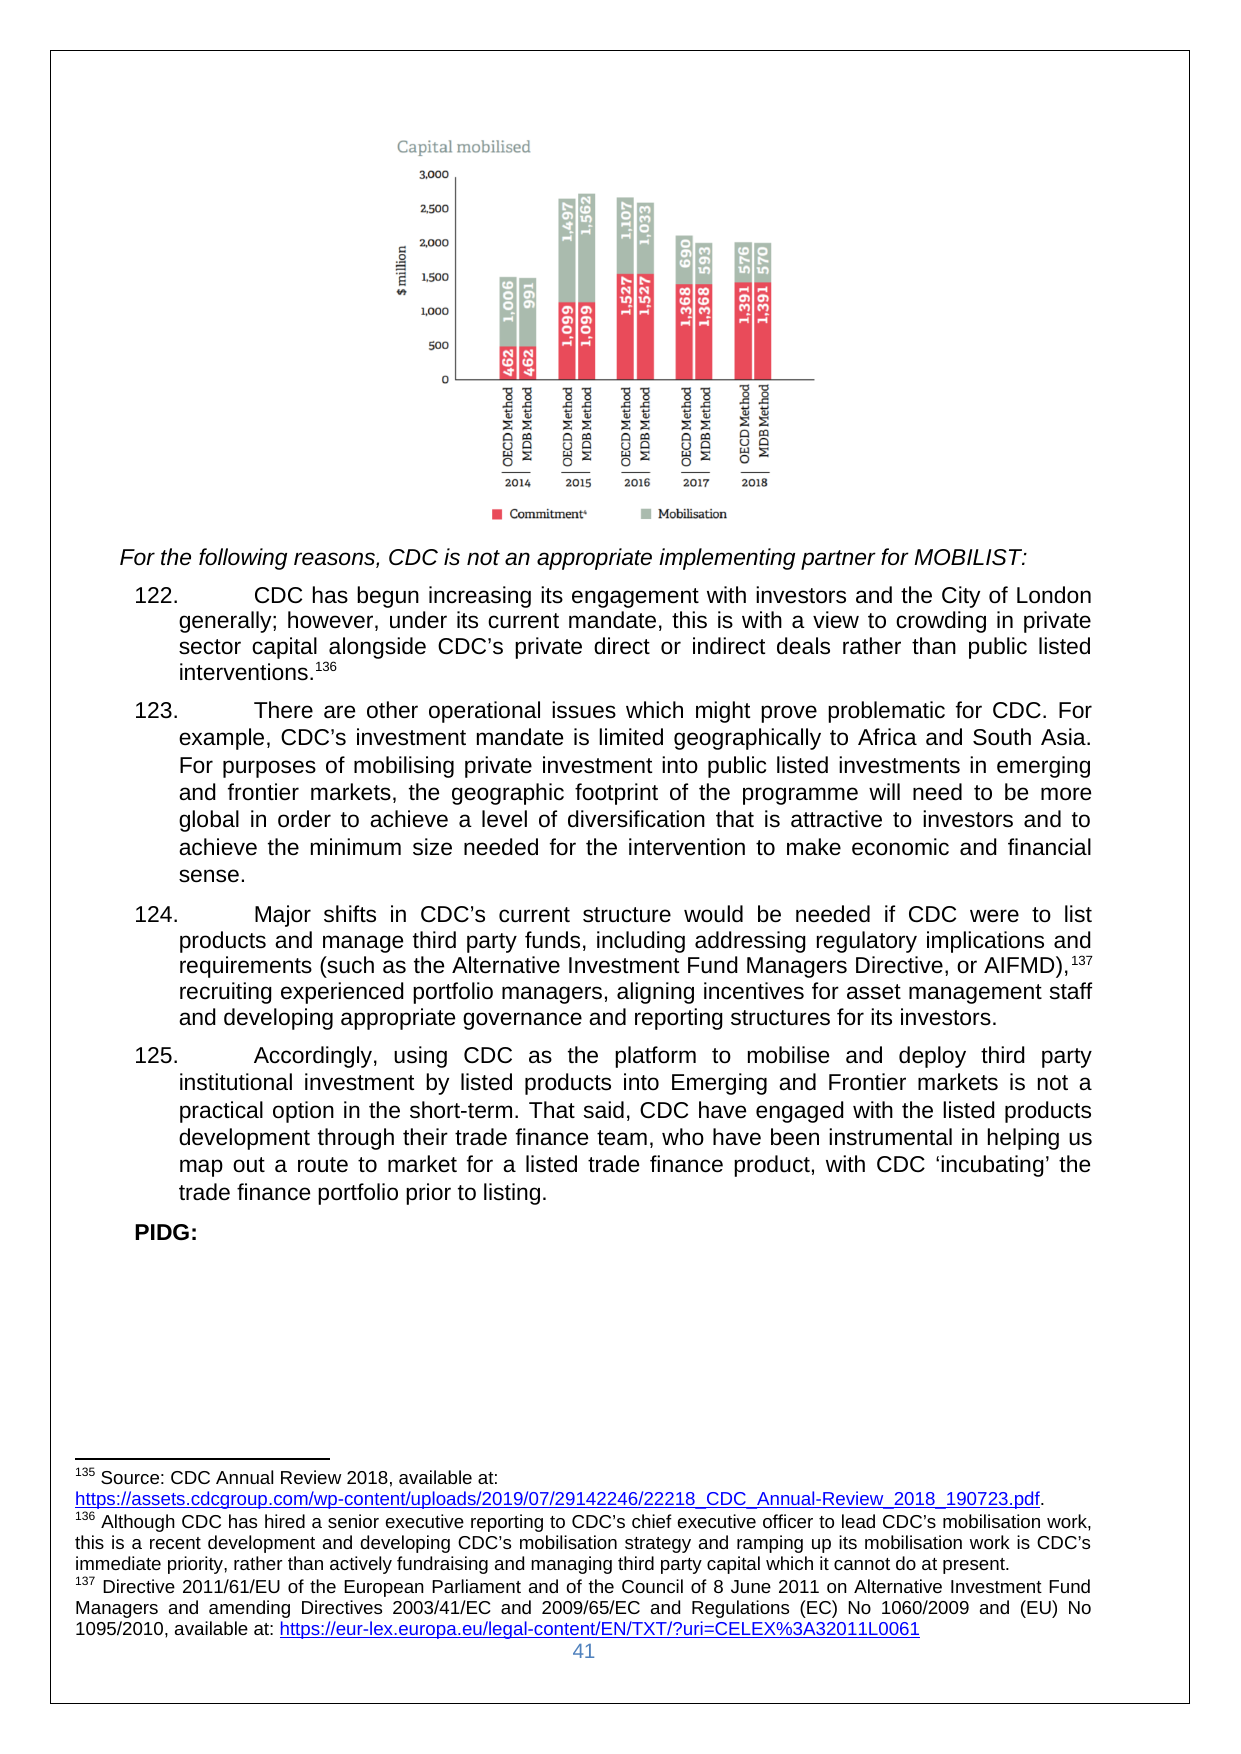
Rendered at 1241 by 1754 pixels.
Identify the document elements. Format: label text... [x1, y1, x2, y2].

list CDC has begun increasing its engagement with investors and the City of London generally; however, under its current mandate, this is with a view to crowding in private sector capital alongside CDC’s private direct or indirect deals rather than public listed interventions. [134, 583, 1093, 685]
text Source: CDC Annual Review 2018, available at: https://assets.cdcgroup.com/wp-content/uploads/2019/07/29142246/22218_CDC_Annual-Review_2018_190723.pdf. [75, 1465, 1093, 1509]
list Directive 2011/61/EU of the European Parliament and of the Council of 8 June 2011 on Alternative Investment Fund Managers and amending Directives 2003/41/EC and 2009/65/EC and Regulations (EC) No 1060/2009 and (EU) No 1095/2010, available at: https://eur-lex.europa.eu/legal-content/EN/TXT/?uri=CELEX%3A32011L0061 [75, 1574, 1093, 1640]
list For the following reasons, CDC is not an appropriate implementing partner for MOBILIST: [75, 544, 1093, 570]
list Major shifts in CDC’s current structure would be needed if CDC were to list products and manage third party funds, including addressing regulatory implications and requirements (such as the Alternative Investment Fund Managers Directive, or AIFMD), recruiting experienced portfolio managers, aligning incentives for asset management staff and developing appropriate governance and reporting structures for its investors. [134, 902, 1093, 1030]
picture [389, 126, 823, 532]
list There are other operational issues which might prove problematic for CDC. For example, CDC’s investment mandate is limited geographically to Africa and South Asia. For purposes of mobilising private investment into public listed investments in emerging and frontier markets, the geographic footprint of the programme will need to be more global in order to achieve a level of diversification that is attractive to investors and to achieve the minimum size needed for the intervention to make economic and financial sense. [134, 698, 1093, 888]
list Accordingly, using CDC as the platform to mobilise and deploy third party institutional investment by listed products into Emerging and Frontier markets is not a practical option in the short-term. That said, CDC have engaged with the listed products development through their trade finance team, who have been instrumental in helping us map out a route to market for a listed trade finance product, with CDC ‘incubating’ the trade finance portfolio prior to listing. [134, 1042, 1093, 1205]
list Although CDC has hired a senior executive reporting to CDC’s chief executive officer to lead CDC’s mobilisation work, this is a recent development and developing CDC’s mobilisation strategy and ramping up its mobilisation work is CDC’s immediate priority, rather than actively fundraising and managing third party capital which it cannot do at present. [75, 1509, 1093, 1574]
text PIDG: [75, 1219, 1093, 1245]
